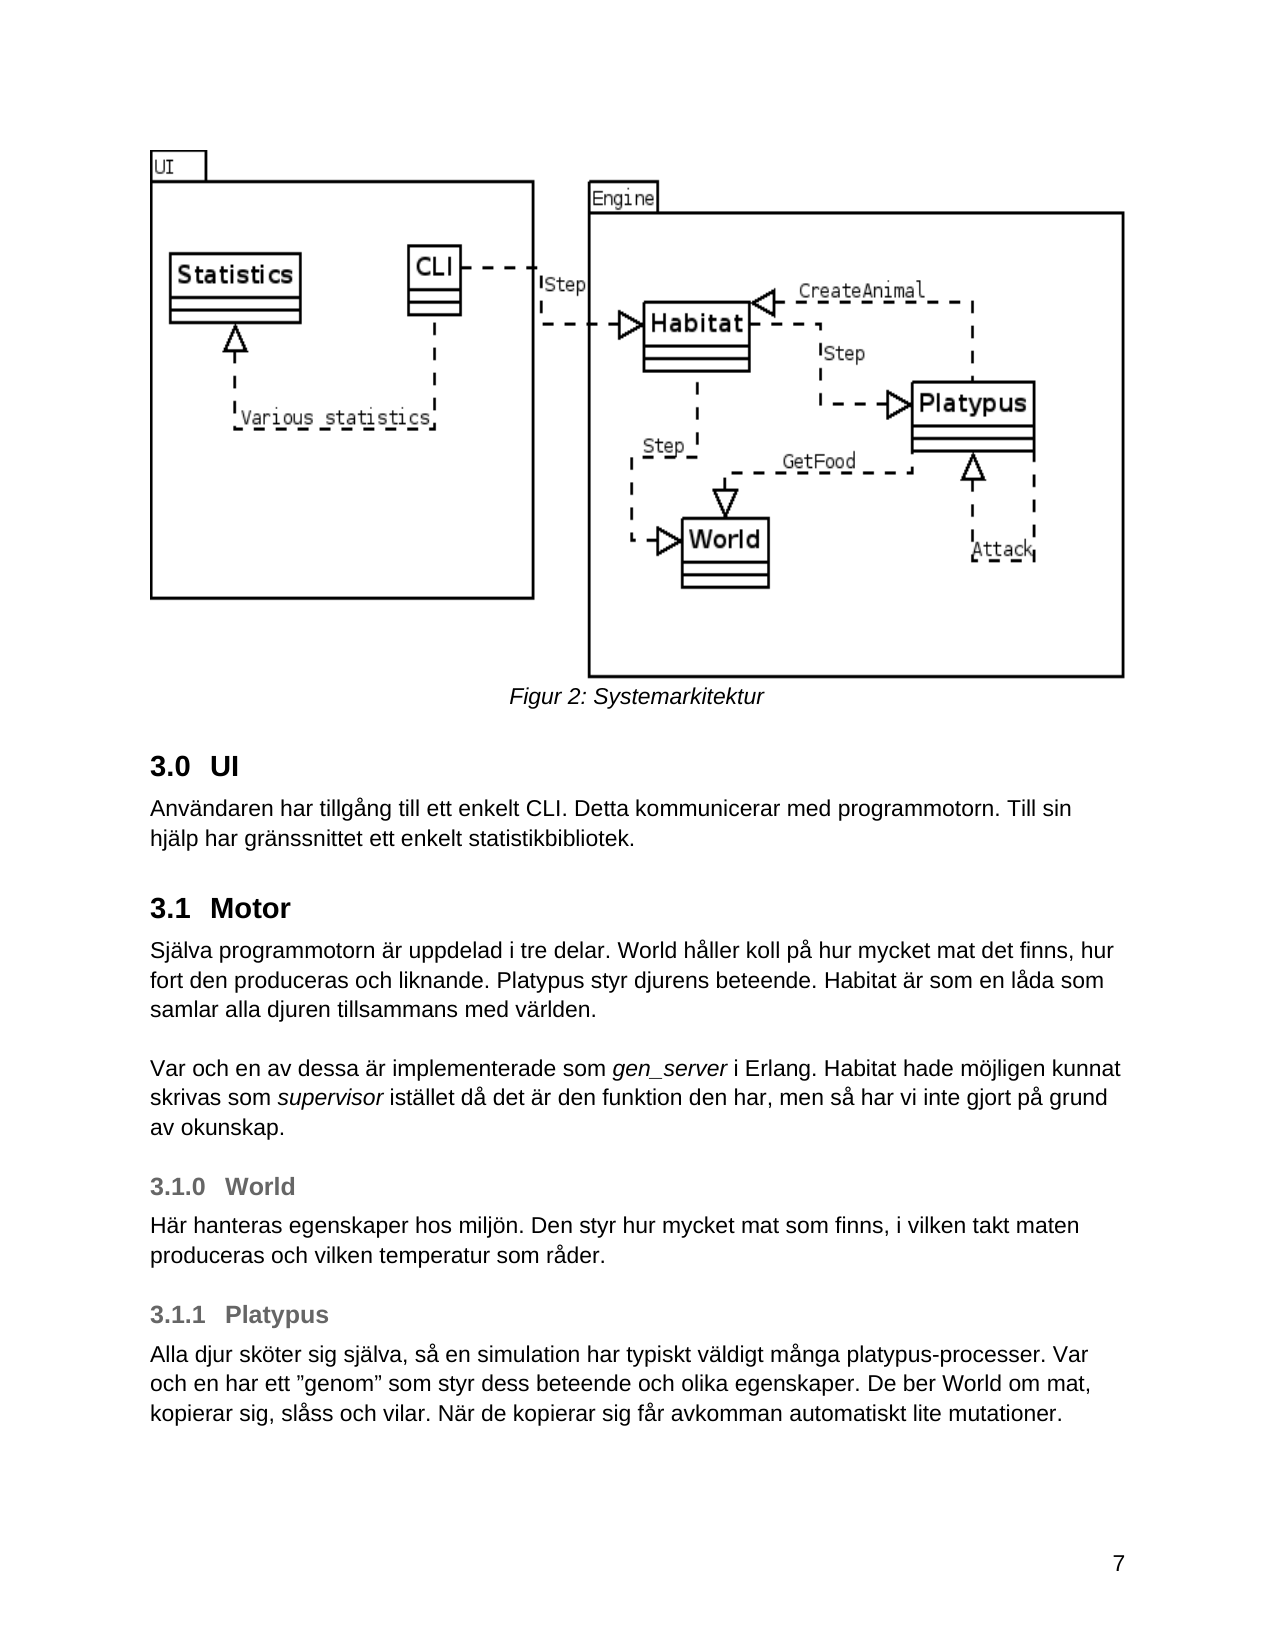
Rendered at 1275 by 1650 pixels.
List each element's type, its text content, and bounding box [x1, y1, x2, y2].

text Alla djur sköter sig själva, så en simulation har typiskt väldigt många platypus-processer. Var och en har ett ”genom” som styr dess beteende och olika egenskaper. De ber World om mat, kopierar sig, slåss och vilar. När de kopierar sig får avkomman automatiskt lite mutationer. [150, 1342, 1125, 1426]
text Figur 2: Systemarkitektur [150, 683, 1125, 709]
text Själva programmotorn är uppdelad i tre delar. World håller koll på hur mycket mat det finns, hur fort den produceras och liknande. Platypus styr djurens beteende. Habitat är som en låda som samlar alla djuren tillsammans med världen. [150, 938, 1125, 1022]
text Användaren har tillgång till ett enkelt CLI. Detta kommunicerar med programmotorn. Till sin hjälp har gränssnittet ett enkelt statistikbibliotek. [150, 796, 1125, 851]
text Här hanteras egenskaper hos miljön. Den styr hur mycket mat som finns, i vilken takt maten produceras och vilken temperatur som råder. [150, 1213, 1125, 1268]
subtitle UI [150, 750, 1125, 783]
subtitle Motor [150, 892, 1125, 925]
text Var och en av dessa är implementerade som gen_server i Erlang. Habitat hade möjligen kunnat skrivas som supervisor istället då det är den funktion den har, men så har vi inte gjort på grund av okunskap. [150, 1056, 1125, 1140]
subtitle Platypus [150, 1301, 1125, 1329]
picture [150, 150, 1125, 680]
subtitle World [150, 1173, 1125, 1201]
